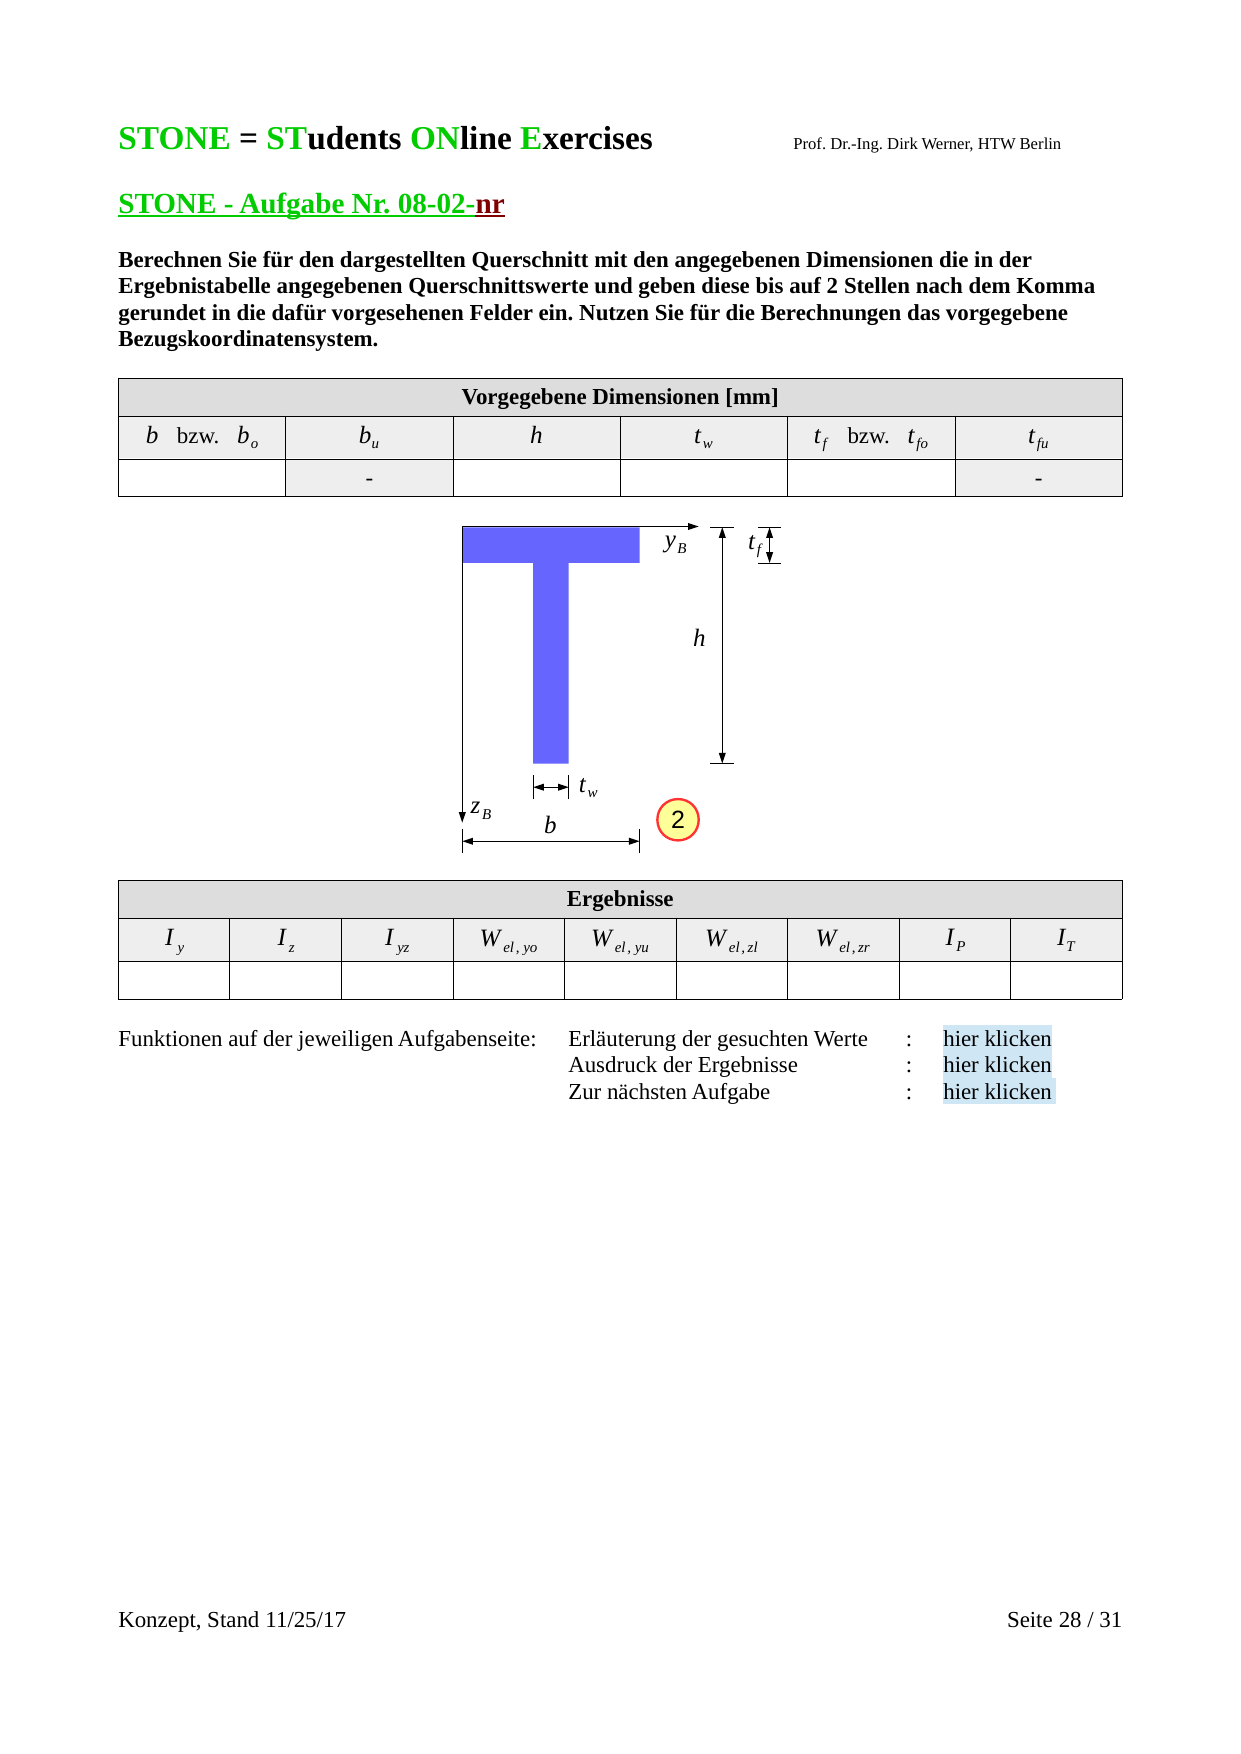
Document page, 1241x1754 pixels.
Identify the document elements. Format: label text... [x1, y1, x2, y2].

table_cell [956, 417, 1122, 458]
table_cell [1011, 919, 1122, 961]
table_cell [230, 919, 341, 961]
table_cell [900, 919, 1010, 961]
table_cell [788, 919, 899, 961]
text Funktionen auf der jeweiligen Aufgabenseite: Erläuterung der gesuchten Werte : hier klicken [118, 1025, 1122, 1051]
table_cell [454, 460, 620, 496]
table_cell [788, 460, 955, 496]
table_cell bzw. [788, 417, 955, 458]
table_cell [454, 962, 564, 998]
table_cell [565, 919, 676, 961]
table_cell [621, 460, 787, 496]
table_cell [342, 919, 453, 961]
text STONE - Aufgabe Nr. 08-02-nr [118, 186, 1122, 219]
table_cell [677, 919, 787, 961]
table_cell [119, 962, 229, 998]
table_header Vorgegebene Dimensionen [mm] [119, 379, 1122, 416]
table_cell [900, 962, 1010, 998]
table_cell [454, 417, 620, 458]
table_cell [119, 919, 229, 961]
table_cell [788, 962, 899, 998]
table_cell [342, 962, 453, 998]
text Zur nächsten Aufgabe : hier klicken [118, 1078, 1122, 1104]
table_cell [1011, 962, 1122, 998]
table_cell - [956, 460, 1122, 496]
table_cell [454, 919, 564, 961]
text Berechnen Sie für den dargestellten Querschnitt mit den angegebenen Dimensionen die in der Ergebnistabelle angegebenen Querschnittswerte und geben diese bis auf 2 Stellen nach dem Komma gerundet in die dafür vorgesehenen Felder ein. Nutzen Sie für die Berechnungen das vorgegebene Bezugskoordinatensystem. [118, 246, 1122, 351]
table_cell [230, 962, 341, 998]
table_cell bzw. [119, 417, 285, 458]
table_header Ergebnisse [119, 881, 1122, 918]
table_cell [565, 962, 676, 998]
table_cell [286, 417, 453, 458]
table_cell - [286, 460, 453, 496]
table_cell [119, 460, 285, 496]
table_cell [621, 417, 787, 458]
text Ausdruck der Ergebnisse : hier klicken [118, 1051, 1122, 1078]
table_cell [677, 962, 787, 998]
